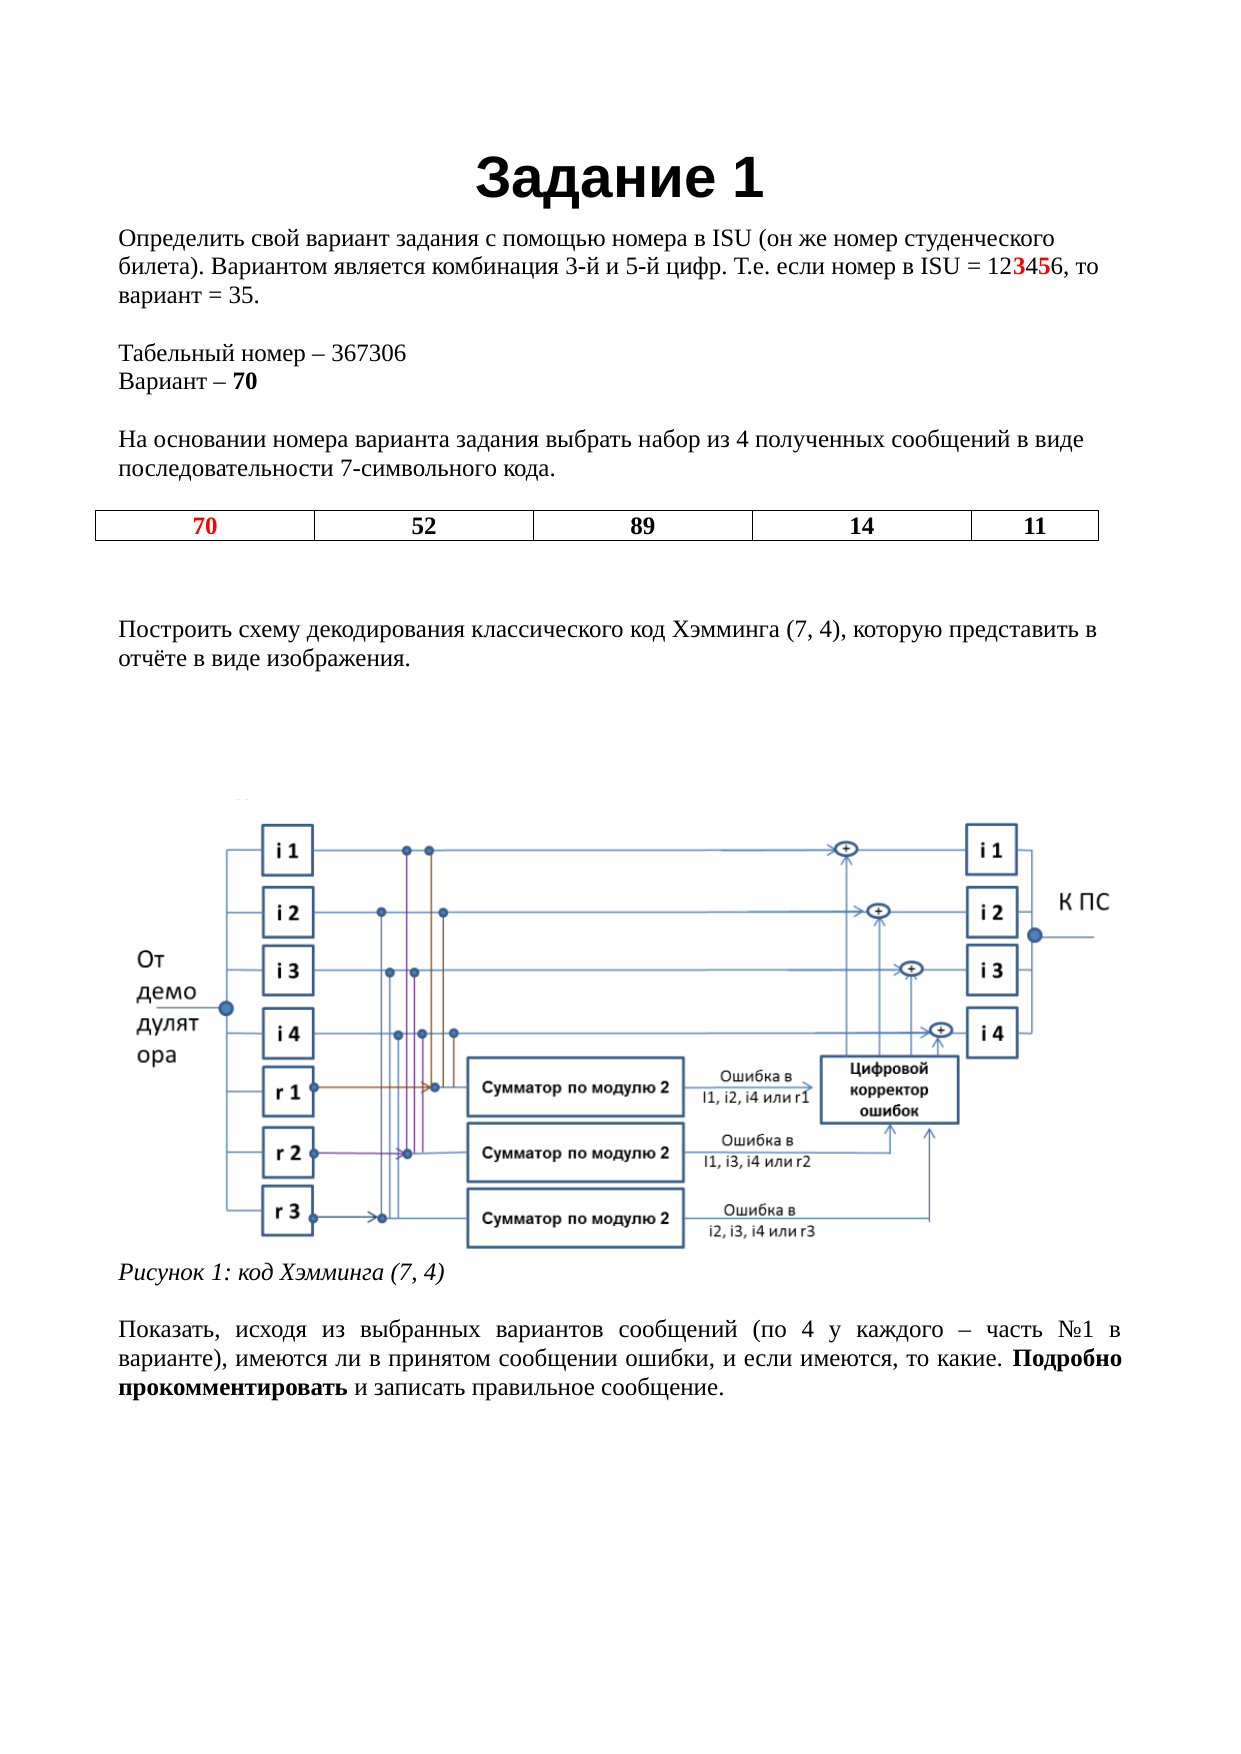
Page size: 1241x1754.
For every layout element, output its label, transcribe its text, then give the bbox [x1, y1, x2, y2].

text Табельный номер – 367306 [118, 338, 1122, 366]
table_header 52 [315, 511, 533, 540]
table_header 89 [534, 511, 752, 540]
text Построить схему декодирования классического код Хэмминга (7, 4), которую представить в отчёте в виде изображения. [118, 614, 1122, 672]
text Рисунок 1: код Хэмминга (7, 4) [118, 1257, 1122, 1286]
text Вариант – 70 [118, 366, 1122, 395]
picture [118, 799, 1122, 1257]
text На основании номера варианта задания выбрать набор из 4 полученных сообщений в виде последовательности 7-символьного кода. [118, 424, 1122, 481]
text Показать, исходя из выбранных вариантов сообщений (по 4 у каждого – часть №1 в варианте), имеются ли в принятом сообщении ошибки, и если имеются, то какие. Подробно прокомментировать и записать правильное сообщение. [118, 1314, 1122, 1401]
text Определить свой вариант задания с помощью номера в ISU (он же номер студенческого билета). Вариантом является комбинация 3-й и 5-й цифр. Т.е. если номер в ISU = 123456, то вариант = 35. [118, 223, 1122, 309]
table_header 70 [96, 511, 314, 540]
table_header 11 [972, 511, 1098, 540]
table_header 14 [753, 511, 971, 540]
title Задание 1 [118, 143, 1122, 210]
